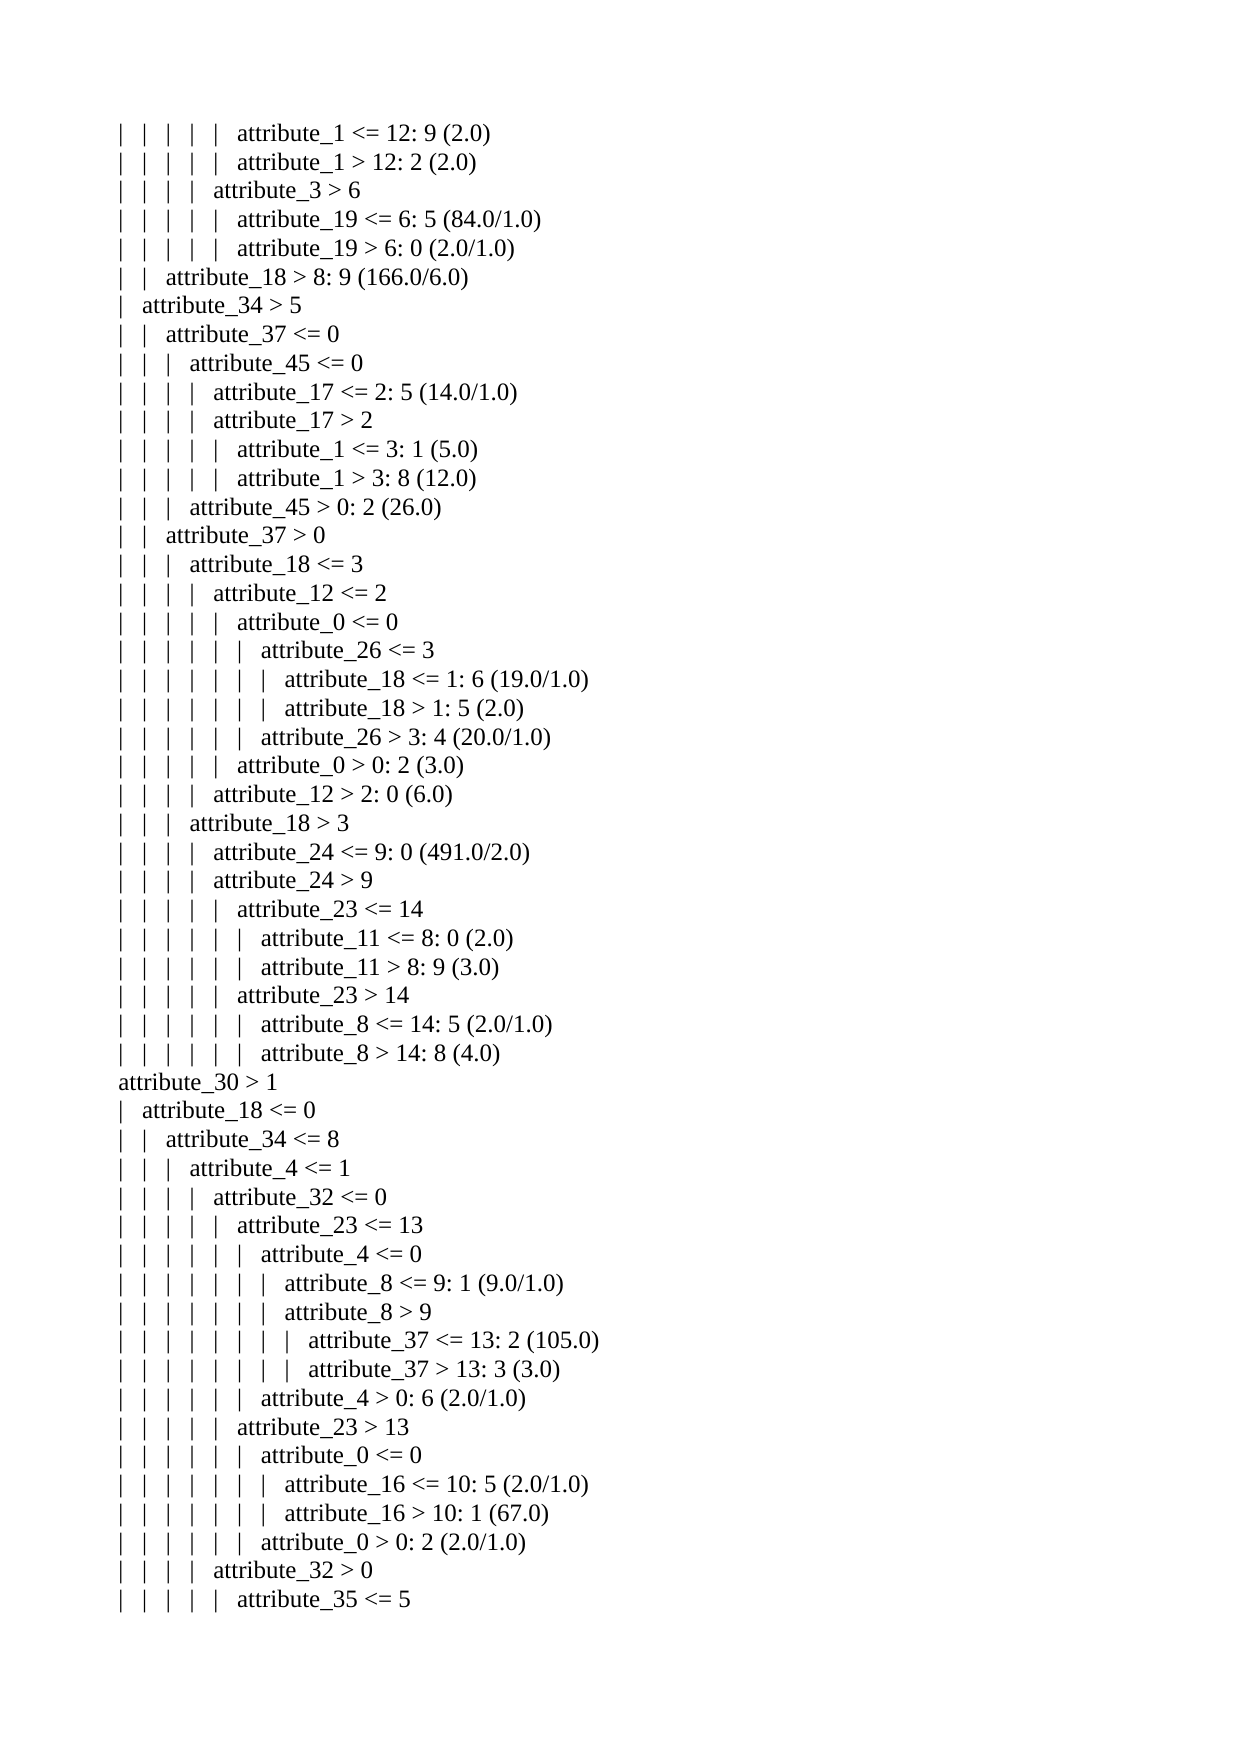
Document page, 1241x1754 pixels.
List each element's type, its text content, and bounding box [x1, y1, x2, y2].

text | | | | attribute_32 <= 0 [118, 1182, 1122, 1211]
text | | | | | | | attribute_8 <= 9: 1 (9.0/1.0) [118, 1268, 1122, 1297]
text | | | | | attribute_0 > 0: 2 (3.0) [118, 751, 1122, 779]
text | | attribute_37 > 0 [118, 521, 1122, 549]
text | | | | | | | | attribute_37 <= 13: 2 (105.0) [118, 1326, 1122, 1354]
text | | | | | | | attribute_8 > 9 [118, 1297, 1122, 1326]
text | | | | attribute_3 > 6 [118, 176, 1122, 204]
text | attribute_34 > 5 [118, 291, 1122, 319]
text | | | | | attribute_23 > 14 [118, 981, 1122, 1009]
text | | | | | | attribute_0 > 0: 2 (2.0/1.0) [118, 1527, 1122, 1556]
text | | | | | attribute_0 <= 0 [118, 607, 1122, 636]
text | | | | | | attribute_26 > 3: 4 (20.0/1.0) [118, 722, 1122, 751]
text | | | | | | attribute_11 > 8: 9 (3.0) [118, 952, 1122, 981]
text | | | | | attribute_1 <= 12: 9 (2.0) [118, 118, 1122, 147]
text | | | | | | | attribute_18 > 1: 5 (2.0) [118, 693, 1122, 722]
text | | | | | attribute_1 > 3: 8 (12.0) [118, 463, 1122, 492]
text | | | | | | attribute_0 <= 0 [118, 1441, 1122, 1469]
text | | | | | | attribute_8 <= 14: 5 (2.0/1.0) [118, 1009, 1122, 1038]
text | | | | | | | attribute_18 <= 1: 6 (19.0/1.0) [118, 664, 1122, 693]
text | | | | | | attribute_26 <= 3 [118, 636, 1122, 664]
text | | | | | attribute_23 > 13 [118, 1412, 1122, 1441]
text | | | | attribute_17 <= 2: 5 (14.0/1.0) [118, 377, 1122, 406]
text | | | | | attribute_35 <= 5 [118, 1584, 1122, 1613]
text | | | attribute_45 <= 0 [118, 348, 1122, 377]
text | | | | | attribute_1 <= 3: 1 (5.0) [118, 434, 1122, 463]
text | | | attribute_4 <= 1 [118, 1153, 1122, 1182]
text | | | | | | | | attribute_37 > 13: 3 (3.0) [118, 1354, 1122, 1383]
text | | | attribute_45 > 0: 2 (26.0) [118, 492, 1122, 521]
text | | | | | attribute_23 <= 14 [118, 894, 1122, 923]
text | attribute_18 <= 0 [118, 1096, 1122, 1124]
text | | attribute_18 > 8: 9 (166.0/6.0) [118, 262, 1122, 291]
text | | | | | | attribute_11 <= 8: 0 (2.0) [118, 923, 1122, 952]
text | | | | attribute_17 > 2 [118, 406, 1122, 434]
text | | | | | | attribute_4 <= 0 [118, 1239, 1122, 1268]
text | | | | | | | attribute_16 <= 10: 5 (2.0/1.0) [118, 1469, 1122, 1498]
text attribute_30 > 1 [118, 1067, 1122, 1096]
text | | | | | | attribute_4 > 0: 6 (2.0/1.0) [118, 1383, 1122, 1412]
text | | | | | attribute_19 <= 6: 5 (84.0/1.0) [118, 204, 1122, 233]
text | | | | attribute_32 > 0 [118, 1556, 1122, 1584]
text | | | | | | | attribute_16 > 10: 1 (67.0) [118, 1498, 1122, 1527]
text | | | | attribute_24 > 9 [118, 866, 1122, 894]
text | | | attribute_18 <= 3 [118, 549, 1122, 578]
text | | attribute_37 <= 0 [118, 319, 1122, 348]
text | | | | attribute_24 <= 9: 0 (491.0/2.0) [118, 837, 1122, 866]
text | | attribute_34 <= 8 [118, 1124, 1122, 1153]
text | | | | | attribute_19 > 6: 0 (2.0/1.0) [118, 233, 1122, 262]
text | | | attribute_18 > 3 [118, 808, 1122, 837]
text | | | | attribute_12 <= 2 [118, 578, 1122, 607]
text | | | | attribute_12 > 2: 0 (6.0) [118, 779, 1122, 808]
text | | | | | | attribute_8 > 14: 8 (4.0) [118, 1038, 1122, 1067]
text | | | | | attribute_1 > 12: 2 (2.0) [118, 147, 1122, 176]
text | | | | | attribute_23 <= 13 [118, 1211, 1122, 1239]
